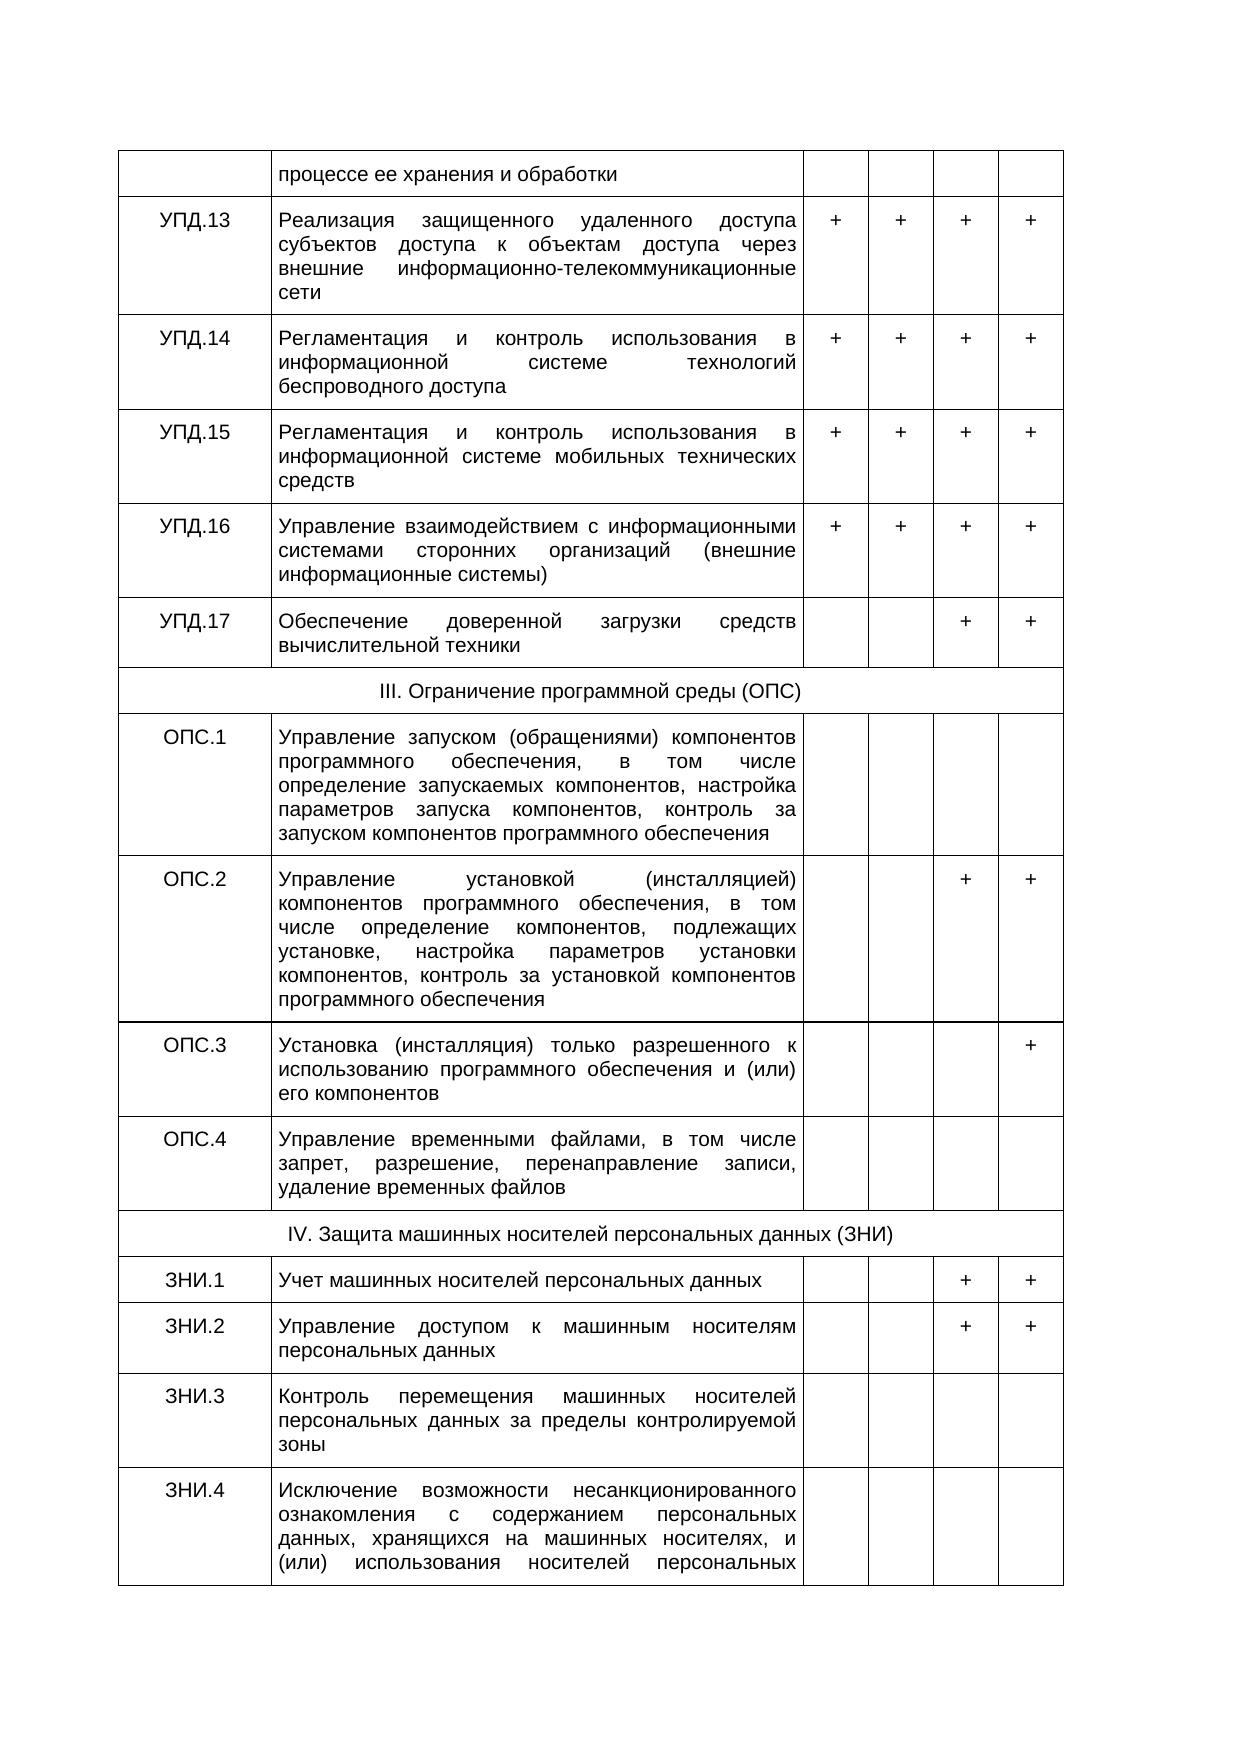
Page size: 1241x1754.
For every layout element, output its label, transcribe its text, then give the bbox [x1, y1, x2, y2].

table_cell Установка (инсталляция) только разрешенного к использованию программного обеспечения и (или) его компонентов [272, 1023, 803, 1116]
table_cell ОПС.3 [119, 1023, 271, 1116]
table_cell Обеспечение доверенной загрузки средств вычислительной техники [272, 598, 803, 667]
table_cell Регламентация и контроль использования в информационной системе технологий беспроводного доступа [272, 315, 803, 408]
table_cell + [869, 197, 933, 314]
table_cell [869, 598, 933, 667]
table_cell [999, 1117, 1063, 1210]
table_cell ОПС.1 [119, 714, 271, 855]
table_cell + [869, 504, 933, 597]
table_cell + [804, 197, 868, 314]
table_cell Управление запуском (обращениями) компонентов программного обеспечения, в том числе определение запускаемых компонентов, настройка параметров запуска компонентов, контроль за запуском компонентов программного обеспечения [272, 714, 803, 855]
table_cell [869, 856, 933, 1021]
table_cell [804, 151, 868, 196]
table_cell + [804, 315, 868, 408]
table_cell [804, 856, 868, 1021]
table_cell УПД.14 [119, 315, 271, 408]
table_cell + [999, 504, 1063, 597]
table_cell [934, 1374, 998, 1467]
table_cell [999, 714, 1063, 855]
table_cell ОПС.2 [119, 856, 271, 1021]
table_cell IV. Защита машинных носителей персональных данных (ЗНИ) [119, 1211, 1063, 1256]
table_cell + [999, 315, 1063, 408]
table_cell + [869, 315, 933, 408]
table_cell + [999, 856, 1063, 1021]
table_cell + [934, 1257, 998, 1302]
table_cell + [934, 856, 998, 1021]
table_cell Учет машинных носителей персональных данных [272, 1257, 803, 1302]
table_cell [804, 714, 868, 855]
table_cell + [804, 504, 868, 597]
table_cell ЗНИ.4 [119, 1468, 271, 1585]
table_cell + [804, 410, 868, 503]
table_cell ОПС.4 [119, 1117, 271, 1210]
table_cell [934, 1468, 998, 1585]
table_cell + [999, 1023, 1063, 1116]
table_cell [119, 151, 271, 196]
table_cell + [934, 504, 998, 597]
table_cell [804, 1468, 868, 1585]
table_cell [934, 1117, 998, 1210]
table_cell Реализация защищенного удаленного доступа субъектов доступа к объектам доступа через внешние информационно-телекоммуникационные сети [272, 197, 803, 314]
table_cell + [934, 410, 998, 503]
table_cell + [934, 1303, 998, 1372]
table_cell [999, 1468, 1063, 1585]
table_cell [804, 1374, 868, 1467]
table_cell + [999, 1303, 1063, 1372]
table_cell Управление доступом к машинным носителям персональных данных [272, 1303, 803, 1372]
table_cell + [999, 197, 1063, 314]
table_cell [804, 598, 868, 667]
table_cell Управление временными файлами, в том числе запрет, разрешение, перенаправление записи, удаление временных файлов [272, 1117, 803, 1210]
table_cell + [934, 197, 998, 314]
table_cell + [999, 410, 1063, 503]
table_cell + [934, 598, 998, 667]
table_cell III. Ограничение программной среды (ОПС) [119, 668, 1063, 713]
table_cell [804, 1117, 868, 1210]
table_cell [999, 1374, 1063, 1467]
table_cell УПД.16 [119, 504, 271, 597]
table_cell Исключение возможности несанкционированного ознакомления с содержанием персональных данных, хранящихся на машинных носителях, и (или) использования носителей персональных [272, 1468, 803, 1585]
table_cell УПД.13 [119, 197, 271, 314]
table_cell [934, 1023, 998, 1116]
table_cell [869, 1468, 933, 1585]
table_cell [934, 151, 998, 196]
table_cell ЗНИ.1 [119, 1257, 271, 1302]
table_cell [869, 714, 933, 855]
table_cell [804, 1023, 868, 1116]
table_cell [934, 714, 998, 855]
table_cell [869, 1257, 933, 1302]
table_cell Управление установкой (инсталляцией) компонентов программного обеспечения, в том числе определение компонентов, подлежащих установке, настройка параметров установки компонентов, контроль за установкой компонентов программного обеспечения [272, 856, 803, 1021]
table_cell + [869, 410, 933, 503]
table_cell [869, 151, 933, 196]
table_cell [804, 1303, 868, 1372]
table_cell процессе ее хранения и обработки [272, 151, 803, 196]
table_cell ЗНИ.2 [119, 1303, 271, 1372]
table_cell Контроль перемещения машинных носителей персональных данных за пределы контролируемой зоны [272, 1374, 803, 1467]
table_cell Регламентация и контроль использования в информационной системе мобильных технических средств [272, 410, 803, 503]
table_cell + [999, 1257, 1063, 1302]
table_cell [999, 151, 1063, 196]
table_cell [869, 1023, 933, 1116]
table_cell УПД.17 [119, 598, 271, 667]
table_cell ЗНИ.3 [119, 1374, 271, 1467]
table_cell + [934, 315, 998, 408]
table_cell + [999, 598, 1063, 667]
table_cell [804, 1257, 868, 1302]
table_cell УПД.15 [119, 410, 271, 503]
table_cell [869, 1303, 933, 1372]
table_cell [869, 1117, 933, 1210]
table_cell Управление взаимодействием с информационными системами сторонних организаций (внешние информационные системы) [272, 504, 803, 597]
table_cell [869, 1374, 933, 1467]
